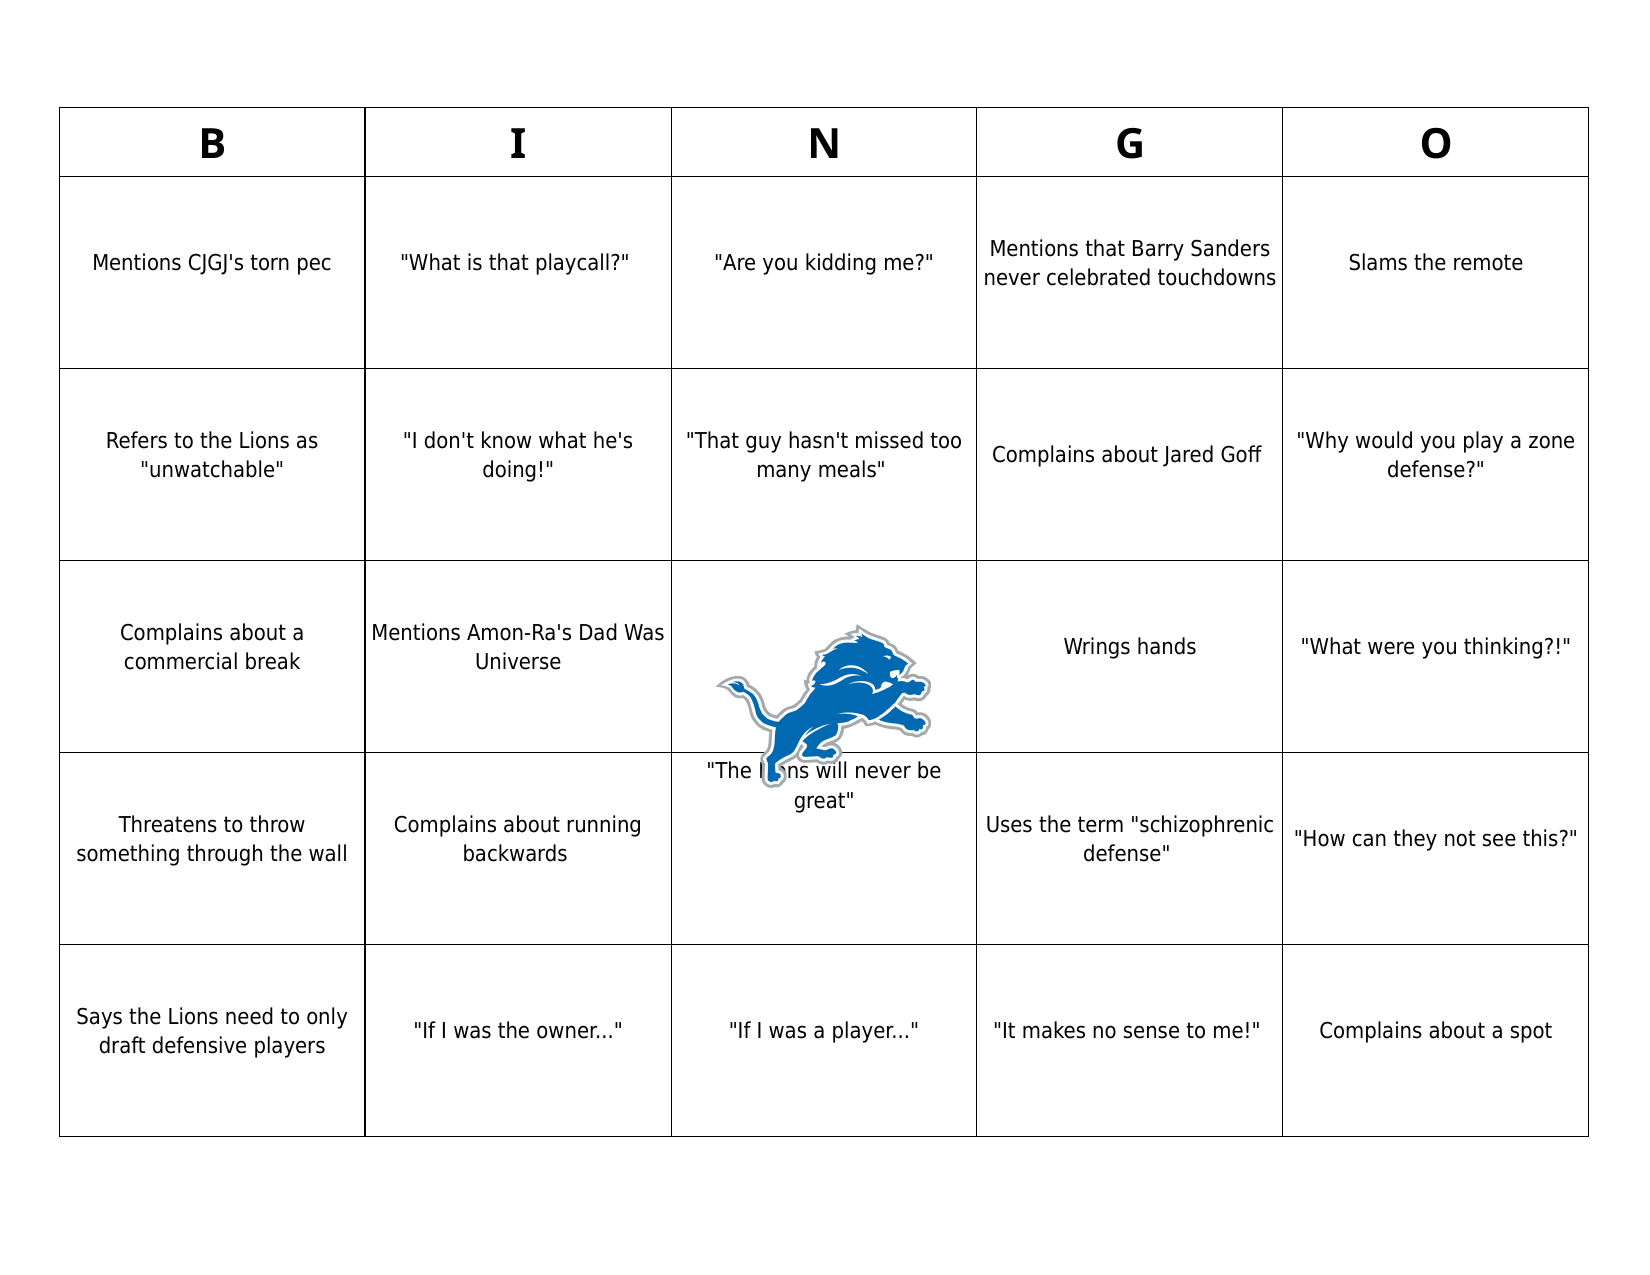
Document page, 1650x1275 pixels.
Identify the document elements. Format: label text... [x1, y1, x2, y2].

table_cell Says the Lions need to only draft defensive players [60, 945, 364, 1136]
table_cell "If I was the owner..." [366, 945, 671, 1136]
table_cell Slams the remote [1283, 177, 1588, 368]
table_header G [977, 108, 1282, 176]
table_cell Mentions Amon-Ra's Dad Was Universe [366, 561, 671, 752]
table_cell Complains about a spot [1283, 945, 1588, 1136]
table_cell [672, 561, 976, 752]
table_cell Complains about a commercial break [60, 561, 364, 752]
table_cell "If I was a player..." [672, 945, 976, 1136]
table_header B [60, 108, 364, 176]
picture [715, 623, 932, 789]
table_header O [1283, 108, 1588, 176]
table_cell "Why would you play a zone defense?" [1283, 369, 1588, 560]
table_cell Refers to the Lions as "unwatchable" [60, 369, 364, 560]
table_cell Mentions that Barry Sanders never celebrated touchdowns [977, 177, 1282, 368]
table_header I [366, 108, 671, 176]
table_cell "It makes no sense to me!" [977, 945, 1282, 1136]
table_cell "I don't know what he's doing!" [366, 369, 671, 560]
table_cell "What were you thinking?!" [1283, 561, 1588, 752]
table_cell Complains about Jared Goff [977, 369, 1282, 560]
table_header N [672, 108, 976, 176]
table_cell Mentions CJGJ's torn pec [60, 177, 364, 368]
table_cell "Are you kidding me?" [672, 177, 976, 368]
table_cell Complains about running backwards [366, 753, 671, 944]
table_cell Wrings hands [977, 561, 1282, 752]
table_cell "How can they not see this?" [1283, 753, 1588, 944]
table_cell "That guy hasn't missed too many meals" [672, 369, 976, 560]
table_cell "The Lions will never be great" [672, 753, 976, 944]
table_cell Uses the term "schizophrenic defense" [977, 753, 1282, 944]
table_cell Threatens to throw something through the wall [60, 753, 364, 944]
table_cell "What is that playcall?" [366, 177, 671, 368]
